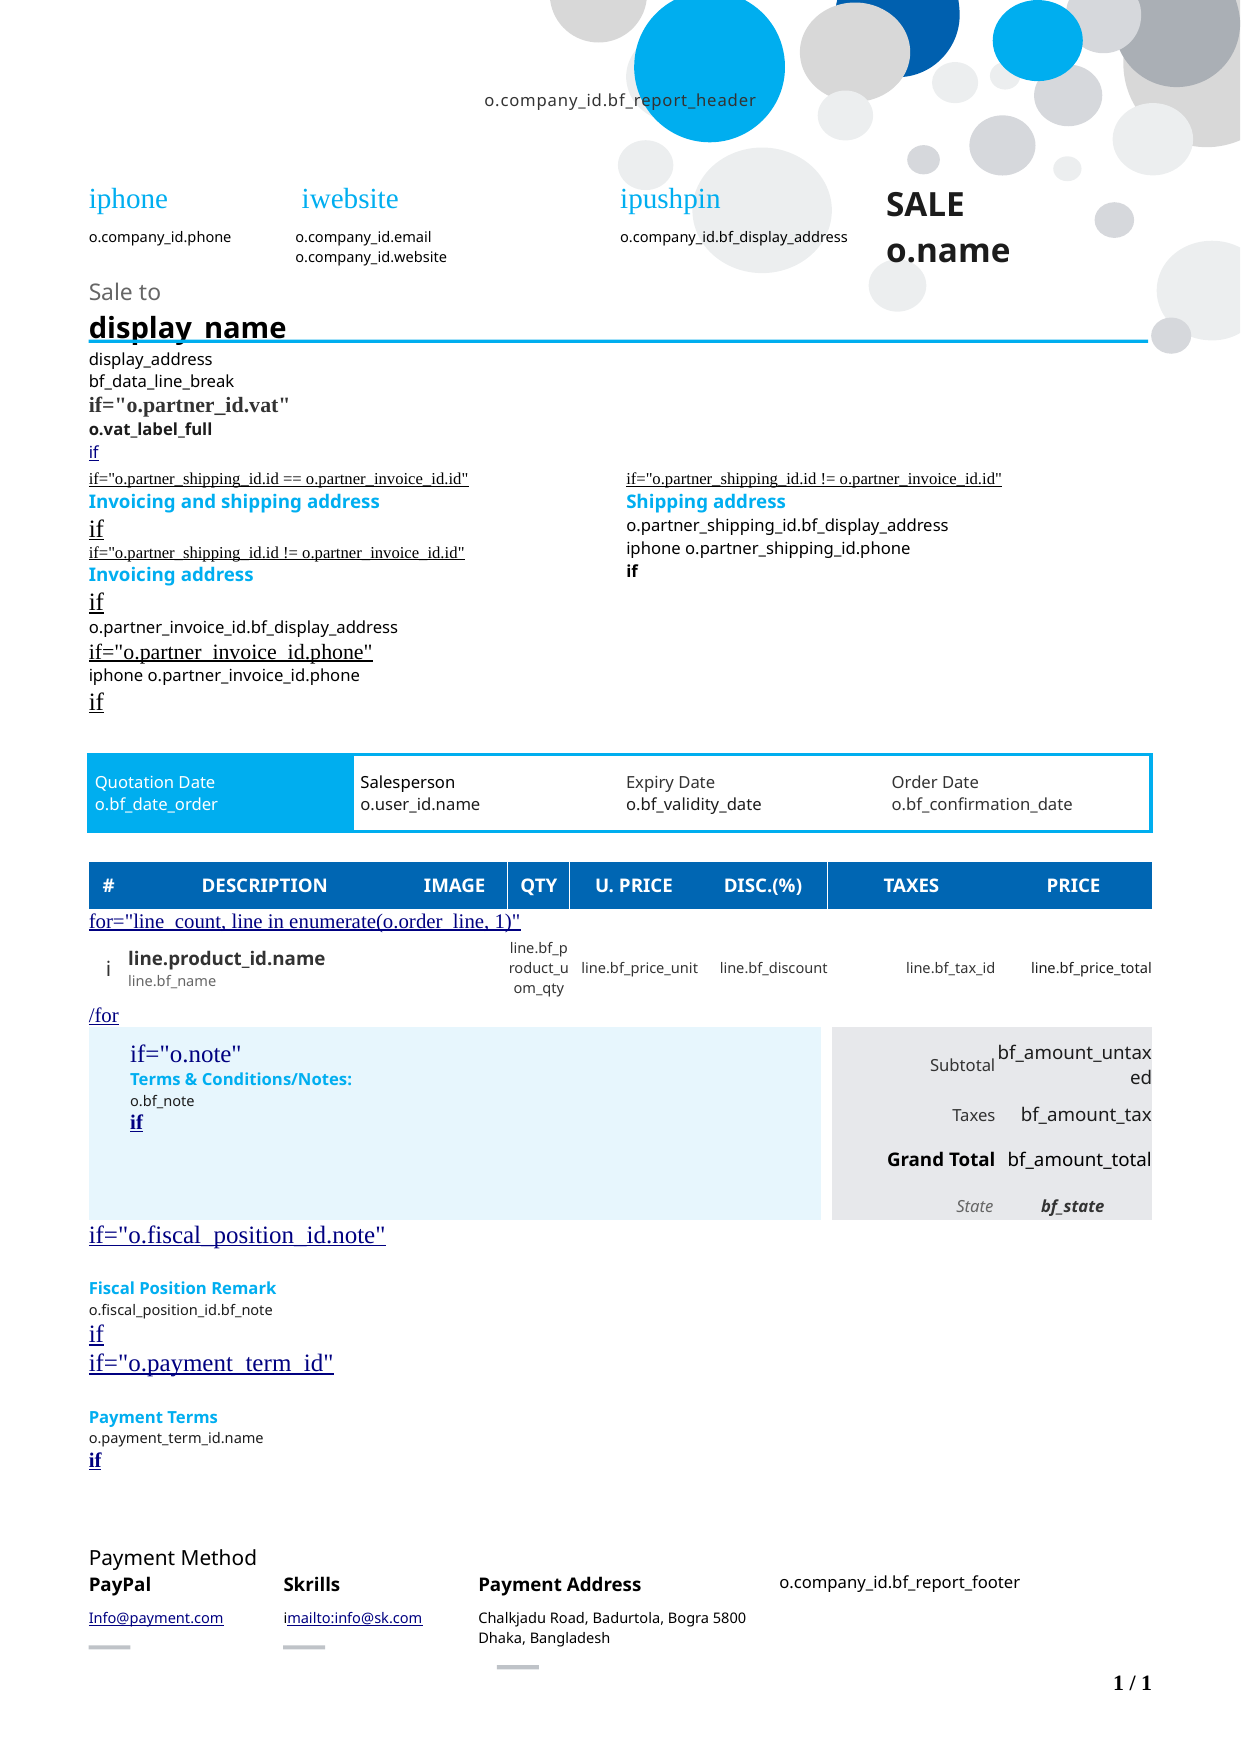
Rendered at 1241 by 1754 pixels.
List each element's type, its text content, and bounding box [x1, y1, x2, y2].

table_cell o.company_id.phone [89, 215, 295, 276]
table_cell Taxes [832, 1090, 995, 1127]
table_cell line.bf_tax_id [828, 933, 995, 1003]
text Sale to [88, 276, 879, 307]
table_header DISC.(%) [698, 862, 827, 909]
table_cell Grand Total [832, 1127, 995, 1180]
table_header SALE o.name [886, 170, 1152, 276]
table_cell bf_amount_tax [995, 1090, 1152, 1127]
table_cell State [832, 1180, 995, 1220]
table_cell bf_amount_untaxed [995, 1027, 1152, 1090]
table_header PRICE [995, 862, 1152, 909]
text display_name [88, 307, 1152, 347]
table_cell /for [89, 1003, 1152, 1027]
table_header IMAGE [401, 862, 507, 909]
table_header if="o.partner_shipping_id.id == o.partner_invoice_id.id" Invoicing and shipping address if if="o.partner_shipping_id.id != o.partner_invoice_id.id" Invoicing address if o.partner_invoice_id.bf_display_address if="o.partner_invoice_id.phone" iphone o.partner_invoice_id.phone if [89, 463, 620, 721]
text if [88, 440, 1152, 463]
table_cell bf_amount_total [995, 1127, 1152, 1180]
text o.vat_label_full [88, 418, 1152, 440]
table_header ipushpin [817, 170, 886, 215]
text o.payment_term_id.name [88, 1428, 1152, 1448]
table_cell if="o.note" Terms & Conditions/Notes: o.bf_note if [89, 1027, 821, 1220]
table_cell line.product_id.name line.bf_name [128, 933, 401, 1003]
table_cell [401, 933, 507, 1003]
table_header iphone [89, 170, 295, 215]
text if [88, 1319, 1152, 1348]
text if="o.fiscal_position_id.note" [88, 1220, 1152, 1248]
table_header Order Date o.bf_confirmation_date [885, 756, 1149, 830]
table_cell i [89, 933, 128, 1003]
text if="o.payment_term_id" [88, 1348, 1152, 1377]
table_header Quotation Date o.bf_date_order [90, 756, 354, 830]
table_header U. PRICE [570, 862, 698, 909]
text Fiscal Position Remark [88, 1277, 1152, 1300]
table_cell line.bf_price_unit [570, 933, 698, 1003]
table_cell o.company_id.email o.company_id.website [295, 215, 620, 276]
table_header if="o.partner_shipping_id.id != o.partner_invoice_id.id" Shipping address o.partner_shipping_id.bf_display_address iphone o.partner_shipping_id.phone if [620, 463, 1152, 721]
table_cell bf_state [995, 1180, 1152, 1220]
table_header TAXES [828, 862, 995, 909]
text o.fiscal_position_id.bf_note [88, 1300, 1152, 1319]
table_header iwebsite [295, 170, 620, 215]
table_cell line.bf_product_uom_qty [508, 933, 569, 1003]
text if [88, 1448, 1152, 1472]
table_header ipushpin [620, 170, 707, 215]
text Payment Terms [88, 1406, 1152, 1428]
table_cell line.bf_price_total [995, 933, 1152, 1003]
table_cell o.company_id.bf_display_address [620, 215, 886, 276]
text display_address [88, 347, 1152, 370]
text [916, 276, 1152, 307]
table_cell for="line_count, line in enumerate(o.order_line, 1)" [89, 909, 1152, 933]
table_header DESCRIPTION [128, 862, 401, 909]
table_cell [821, 1027, 832, 1220]
table_header Expiry Date o.bf_validity_date [620, 756, 885, 830]
table_header QTY [508, 862, 569, 909]
text if="o.partner_id.vat" [88, 392, 1152, 418]
text bf_data_line_break [88, 370, 1152, 392]
table_cell line.bf_discount [698, 933, 827, 1003]
table_header # [89, 862, 128, 909]
table_cell Subtotal [832, 1027, 995, 1090]
table_header Salesperson o.user_id.name [354, 756, 620, 830]
